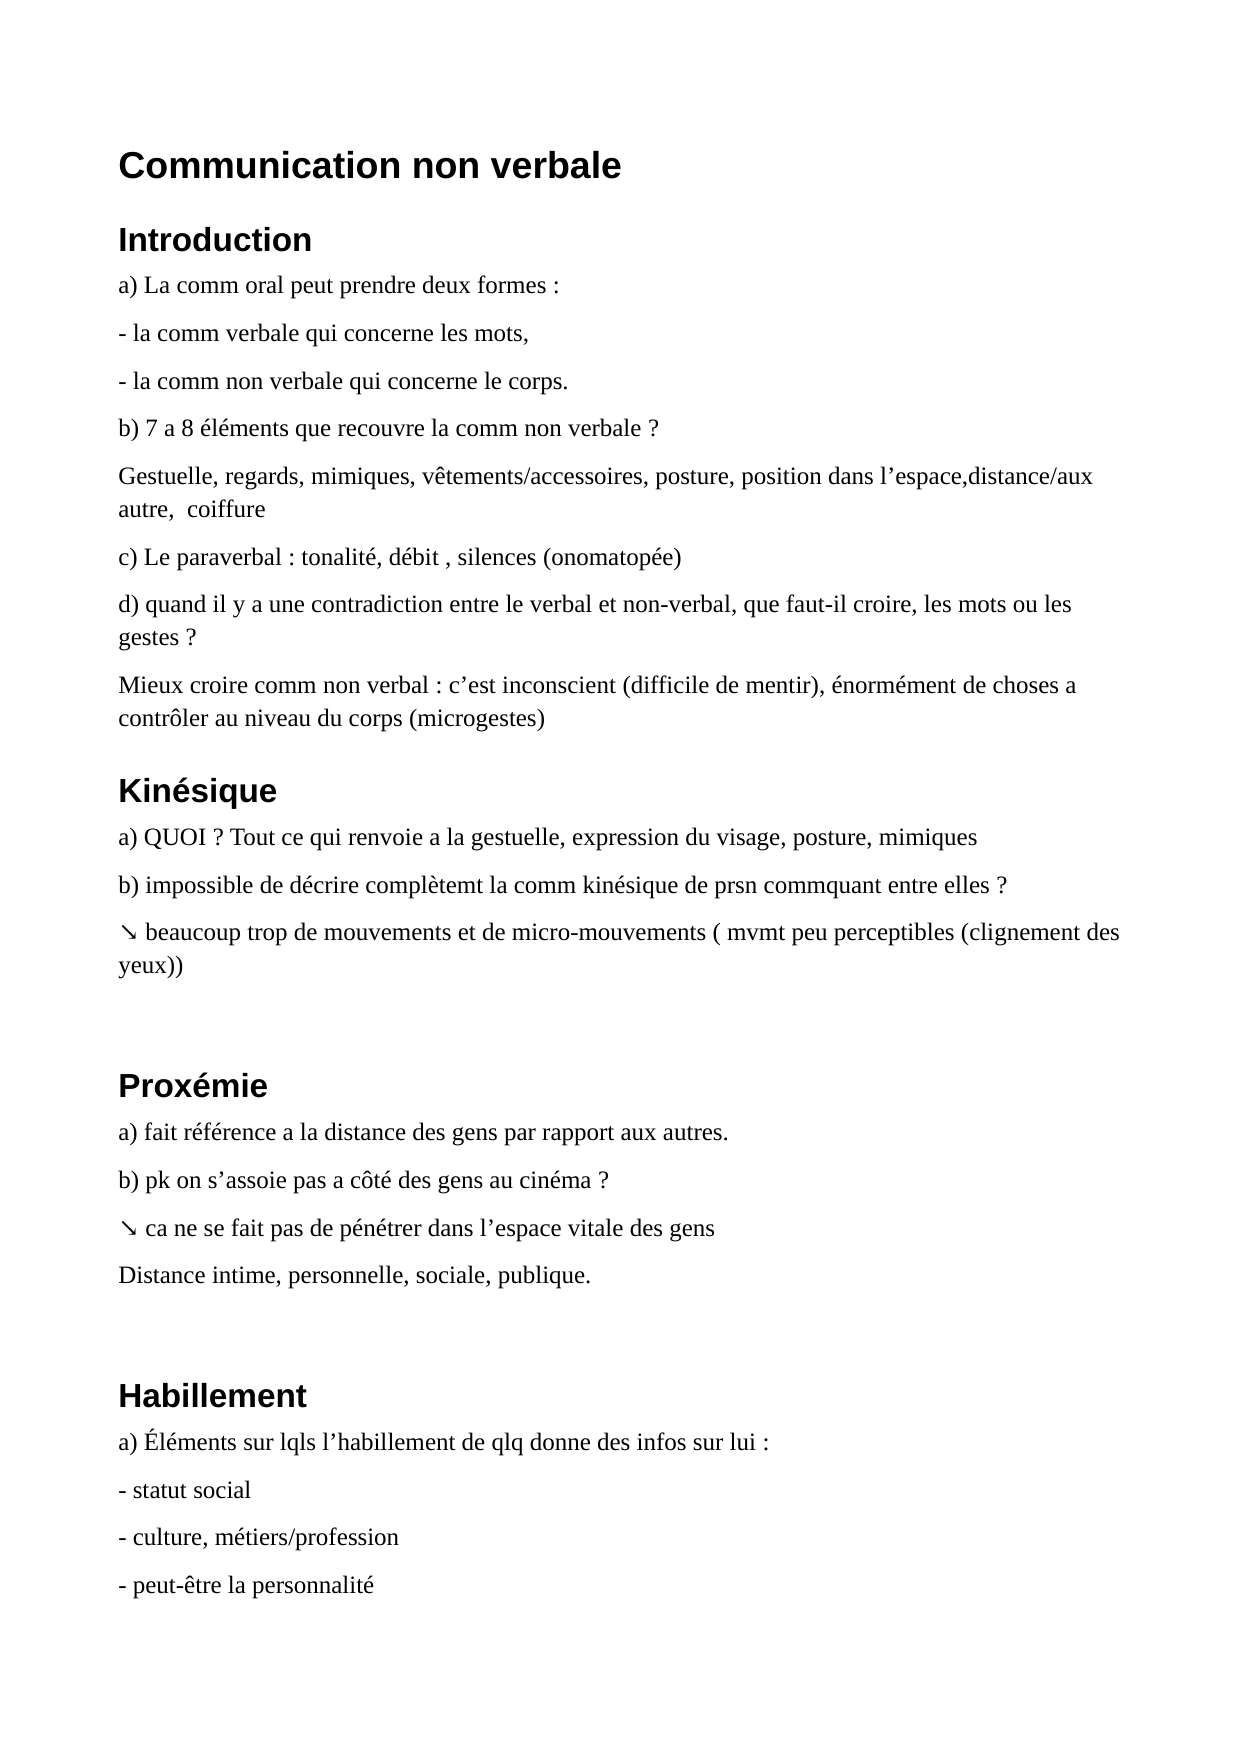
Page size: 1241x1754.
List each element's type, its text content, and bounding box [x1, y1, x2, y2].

text d) quand il y a une contradiction entre le verbal et non-verbal, que faut-il croire, les mots ou les gestes ? [118, 589, 1122, 651]
text - culture, métiers/profession [118, 1522, 1122, 1551]
text - la comm verbale qui concerne les mots, [118, 318, 1122, 347]
text - peut-être la personnalité [118, 1570, 1122, 1599]
subtitle Communication non verbale [118, 143, 1122, 186]
subtitle Kinésique [118, 771, 1122, 810]
text b) pk on s’assoie pas a côté des gens au cinéma ? [118, 1165, 1122, 1194]
text a) fait référence a la distance des gens par rapport aux autres. [118, 1117, 1122, 1146]
subtitle Introduction [118, 219, 1122, 258]
text a) Éléments sur lqls l’habillement de qlq donne des infos sur lui : [118, 1427, 1122, 1456]
text - statut social [118, 1475, 1122, 1503]
text - la comm non verbale qui concerne le corps. [118, 366, 1122, 394]
text Mieux croire comm non verbal : c’est inconscient (difficile de mentir), énormément de choses a contrôler au niveau du corps (microgestes) [118, 670, 1122, 732]
text ↘ ca ne se fait pas de pénétrer dans l’espace vitale des gens [118, 1213, 1122, 1241]
text Distance intime, personnelle, sociale, publique. [118, 1260, 1122, 1289]
text a) QUOI ? Tout ce qui renvoie a la gestuelle, expression du visage, posture, mimiques [118, 822, 1122, 851]
text b) 7 a 8 éléments que recouvre la comm non verbale ? [118, 413, 1122, 442]
text c) Le paraverbal : tonalité, débit , silences (onomatopée) [118, 542, 1122, 570]
subtitle Proxémie [118, 1066, 1122, 1105]
text Gestuelle, regards, mimiques, vêtements/accessoires, posture, position dans l’espace,distance/aux autre, coiffure [118, 461, 1122, 523]
subtitle Habillement [118, 1376, 1122, 1415]
text b) impossible de décrire complètemt la comm kinésique de prsn commquant entre elles ? [118, 870, 1122, 898]
text ↘ beaucoup trop de mouvements et de micro-mouvements ( mvmt peu perceptibles (clignement des yeux)) [118, 917, 1122, 979]
text a) La comm oral peut prendre deux formes : [118, 271, 1122, 299]
